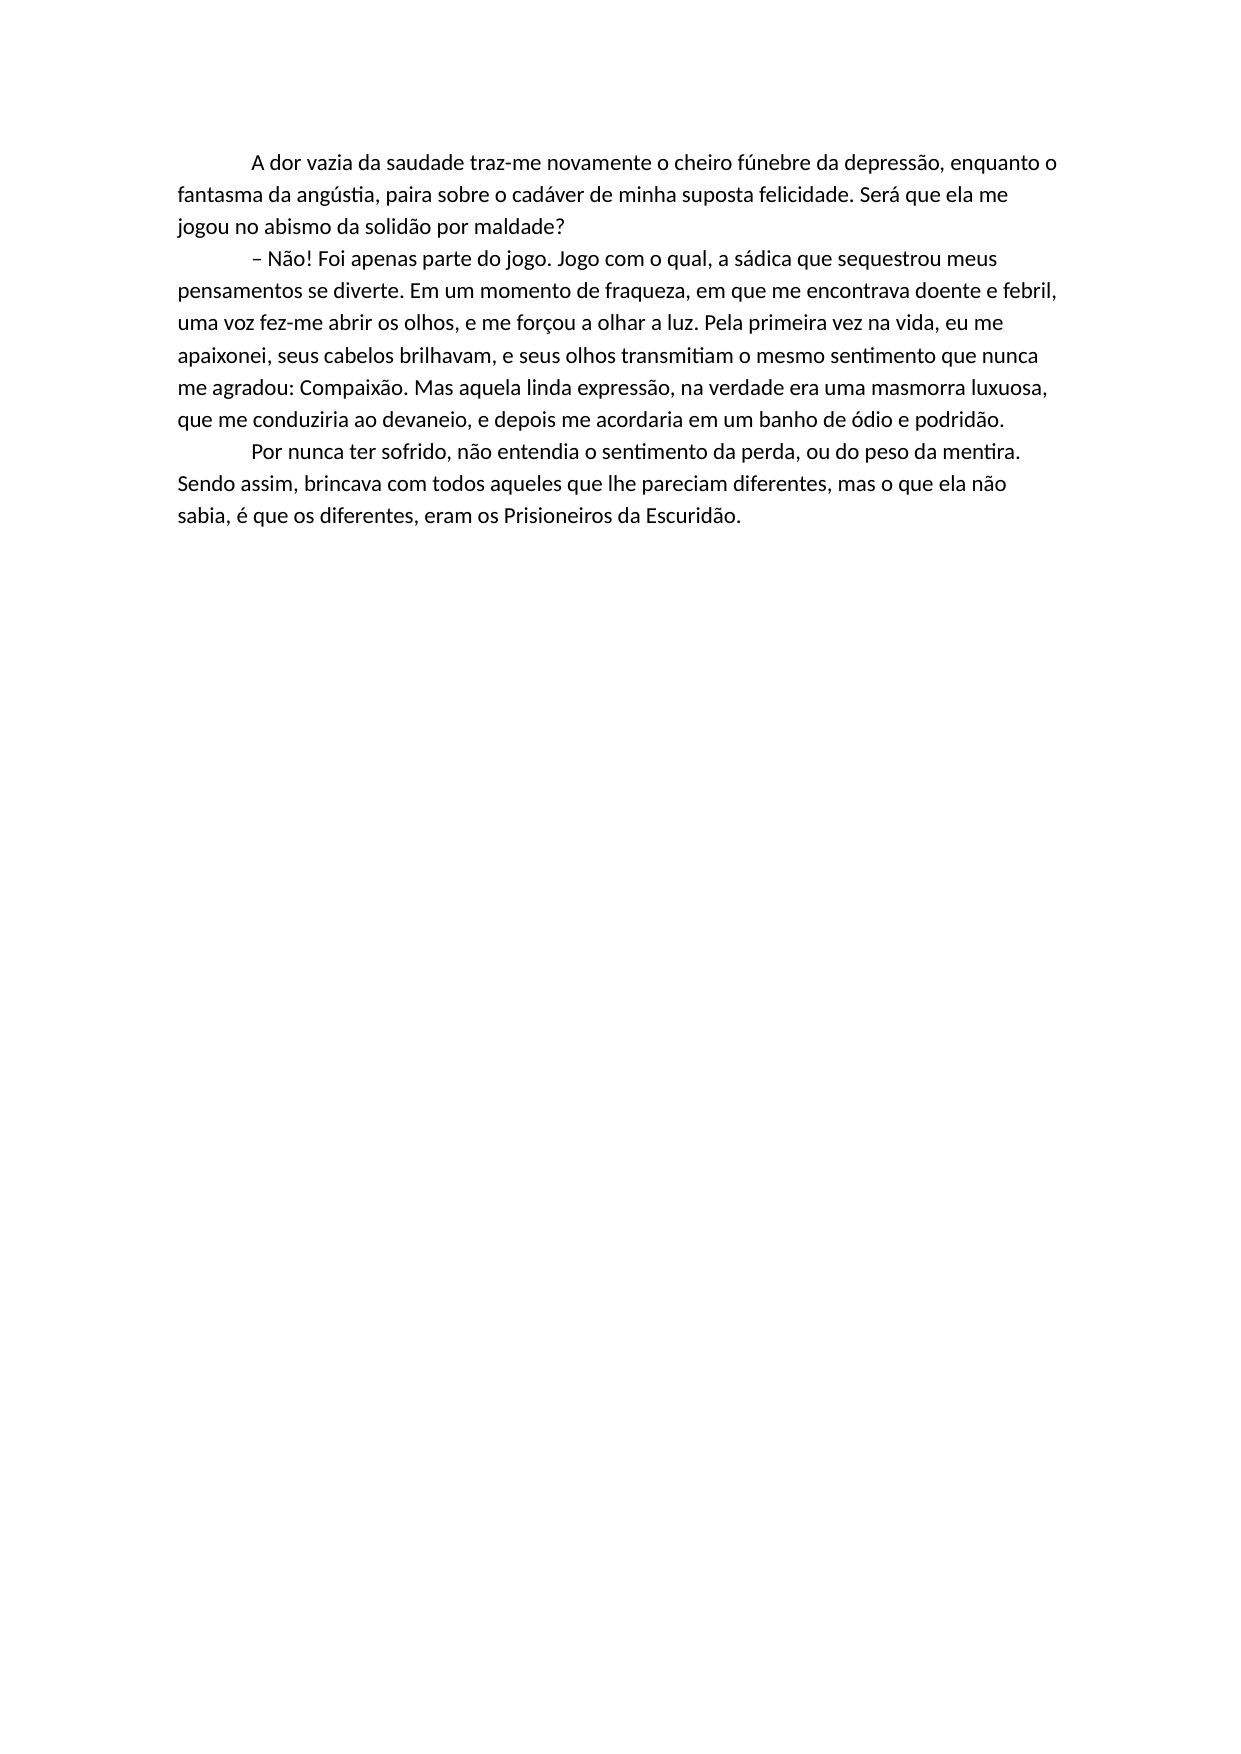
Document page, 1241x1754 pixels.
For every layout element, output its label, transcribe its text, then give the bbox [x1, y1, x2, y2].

text A dor vazia da saudade traz-me novamente o cheiro fúnebre da depressão, enquanto o fantasma da angústia, paira sobre o cadáver de minha suposta felicidade. Será que ela me jogou no abismo da solidão por maldade? – Não! Foi apenas parte do jogo. Jogo com o qual, a sádica que sequestrou meus pensamentos se diverte. Em um momento de fraqueza, em que me encontrava doente e febril, uma voz fez-me abrir os olhos, e me forçou a olhar a luz. Pela primeira vez na vida, eu me apaixonei, seus cabelos brilhavam, e seus olhos transmitiam o mesmo sentimento que nunca me agradou: Compaixão. Mas aquela linda expressão, na verdade era uma masmorra luxuosa, que me conduziria ao devaneio, e depois me acordaria em um banho de ódio e podridão. Por nunca ter sofrido, não entendia o sentimento da perda, ou do peso da mentira. Sendo assim, brincava com todos aqueles que lhe pareciam diferentes, mas o que ela não sabia, é que os diferentes, eram os Prisioneiros da Escuridão. [177, 148, 1063, 530]
